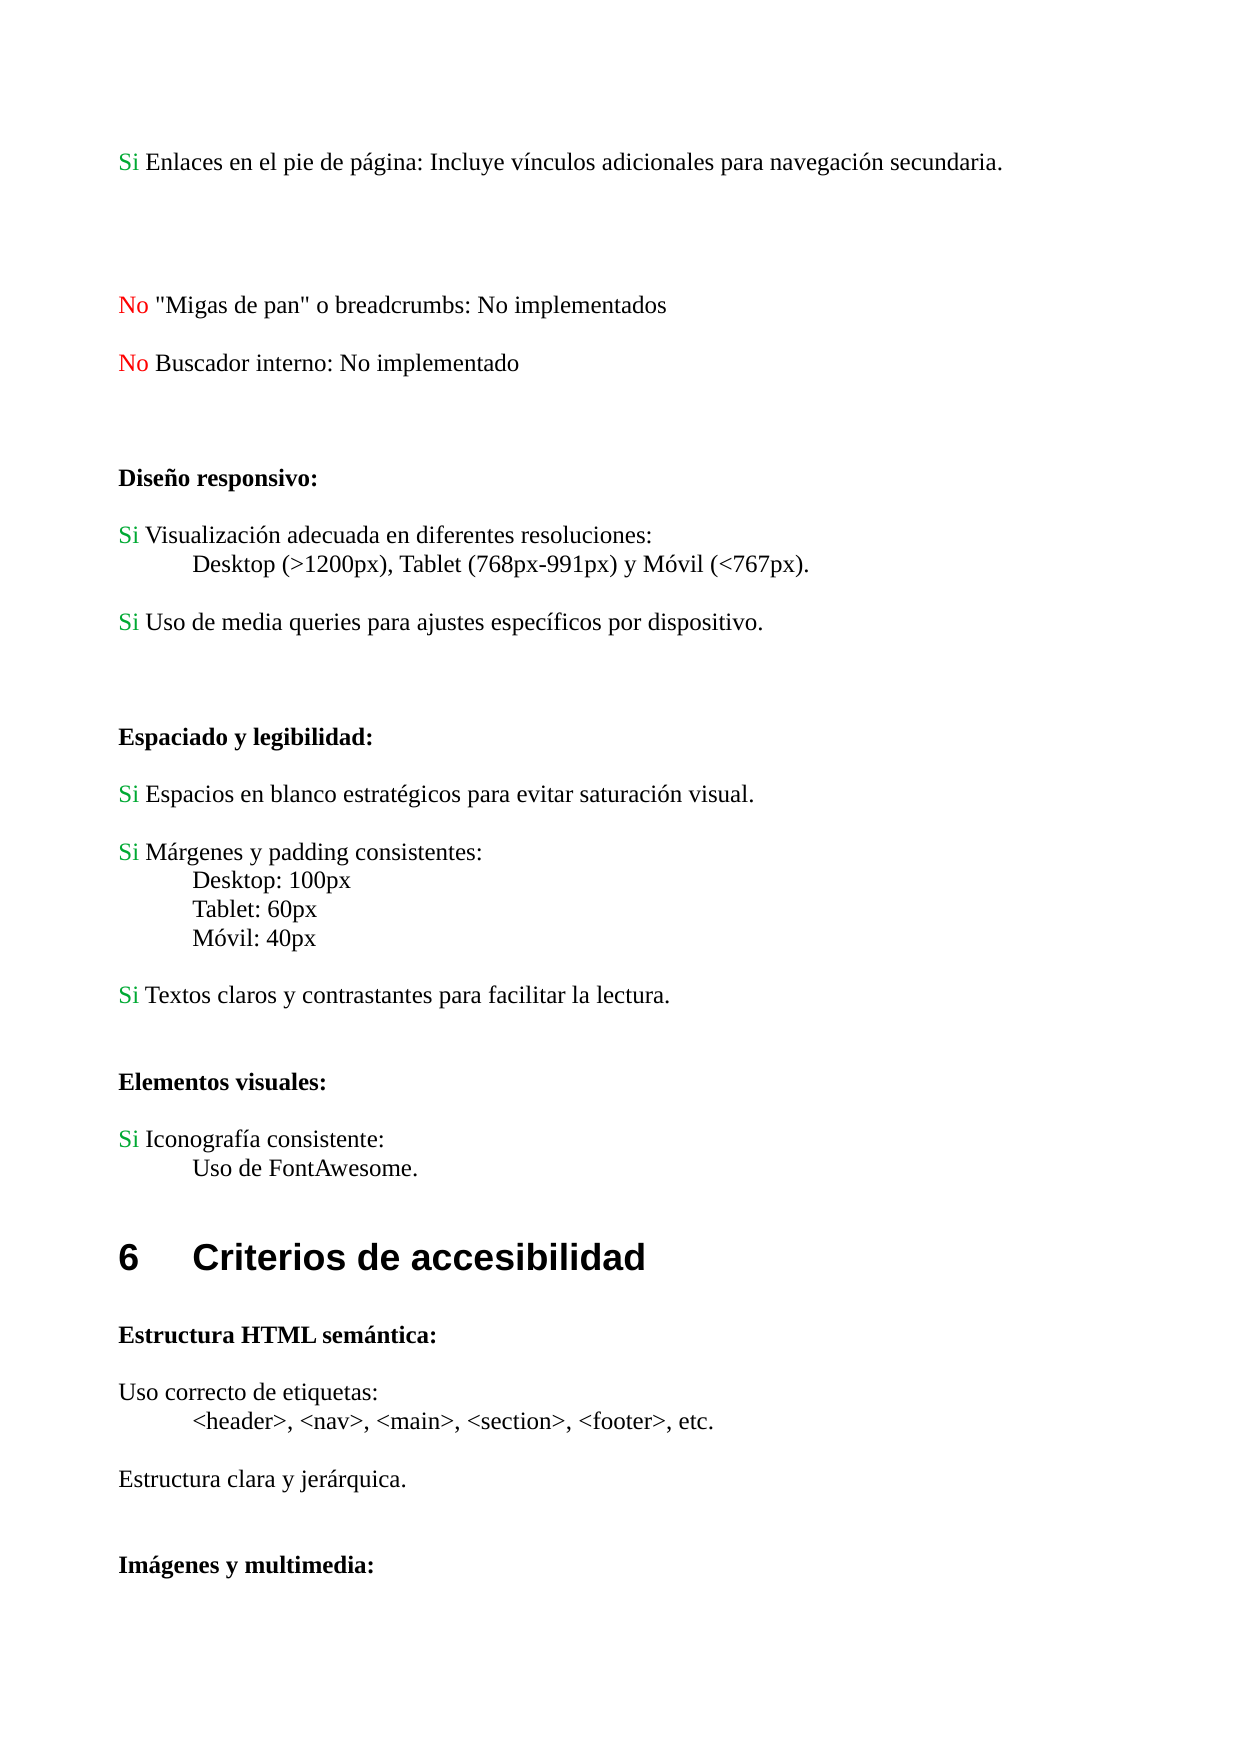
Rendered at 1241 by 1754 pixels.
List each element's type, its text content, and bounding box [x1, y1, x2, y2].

text Uso correcto de etiquetas: <header>, <nav>, <main>, <section>, <footer>, etc. [118, 1349, 1122, 1464]
text Si Uso de media queries para ajustes específicos por dispositivo. [118, 578, 1122, 664]
text Si Márgenes y padding consistentes: Desktop: 100px Tablet: 60px Móvil: 40px [118, 808, 1122, 952]
text No "Migas de pan" o breadcrumbs: No implementados [118, 262, 1122, 319]
text Diseño responsivo: [118, 434, 1122, 492]
text No Buscador interno: No implementado [118, 319, 1122, 377]
text Si Textos claros y contrastantes para facilitar la lectura. [118, 952, 1122, 1009]
subtitle Criterios de accesibilidad [118, 1236, 1122, 1279]
text Imágenes y multimedia: [118, 1521, 1122, 1579]
text Si Iconografía consistente: Uso de FontAwesome. [118, 1096, 1122, 1182]
text Si Enlaces en el pie de página: Incluye vínculos adicionales para navegación secundaria. [118, 118, 1122, 176]
text Si Visualización adecuada en diferentes resoluciones: Desktop (>1200px), Tablet (768px-991px) y Móvil (<767px). [118, 492, 1122, 578]
text Estructura clara y jerárquica. [118, 1464, 1122, 1492]
text Espaciado y legibilidad: [118, 722, 1122, 751]
text Elementos visuales: [118, 1067, 1122, 1096]
text Estructura HTML semántica: [118, 1320, 1122, 1349]
text Si Espacios en blanco estratégicos para evitar saturación visual. [118, 751, 1122, 808]
